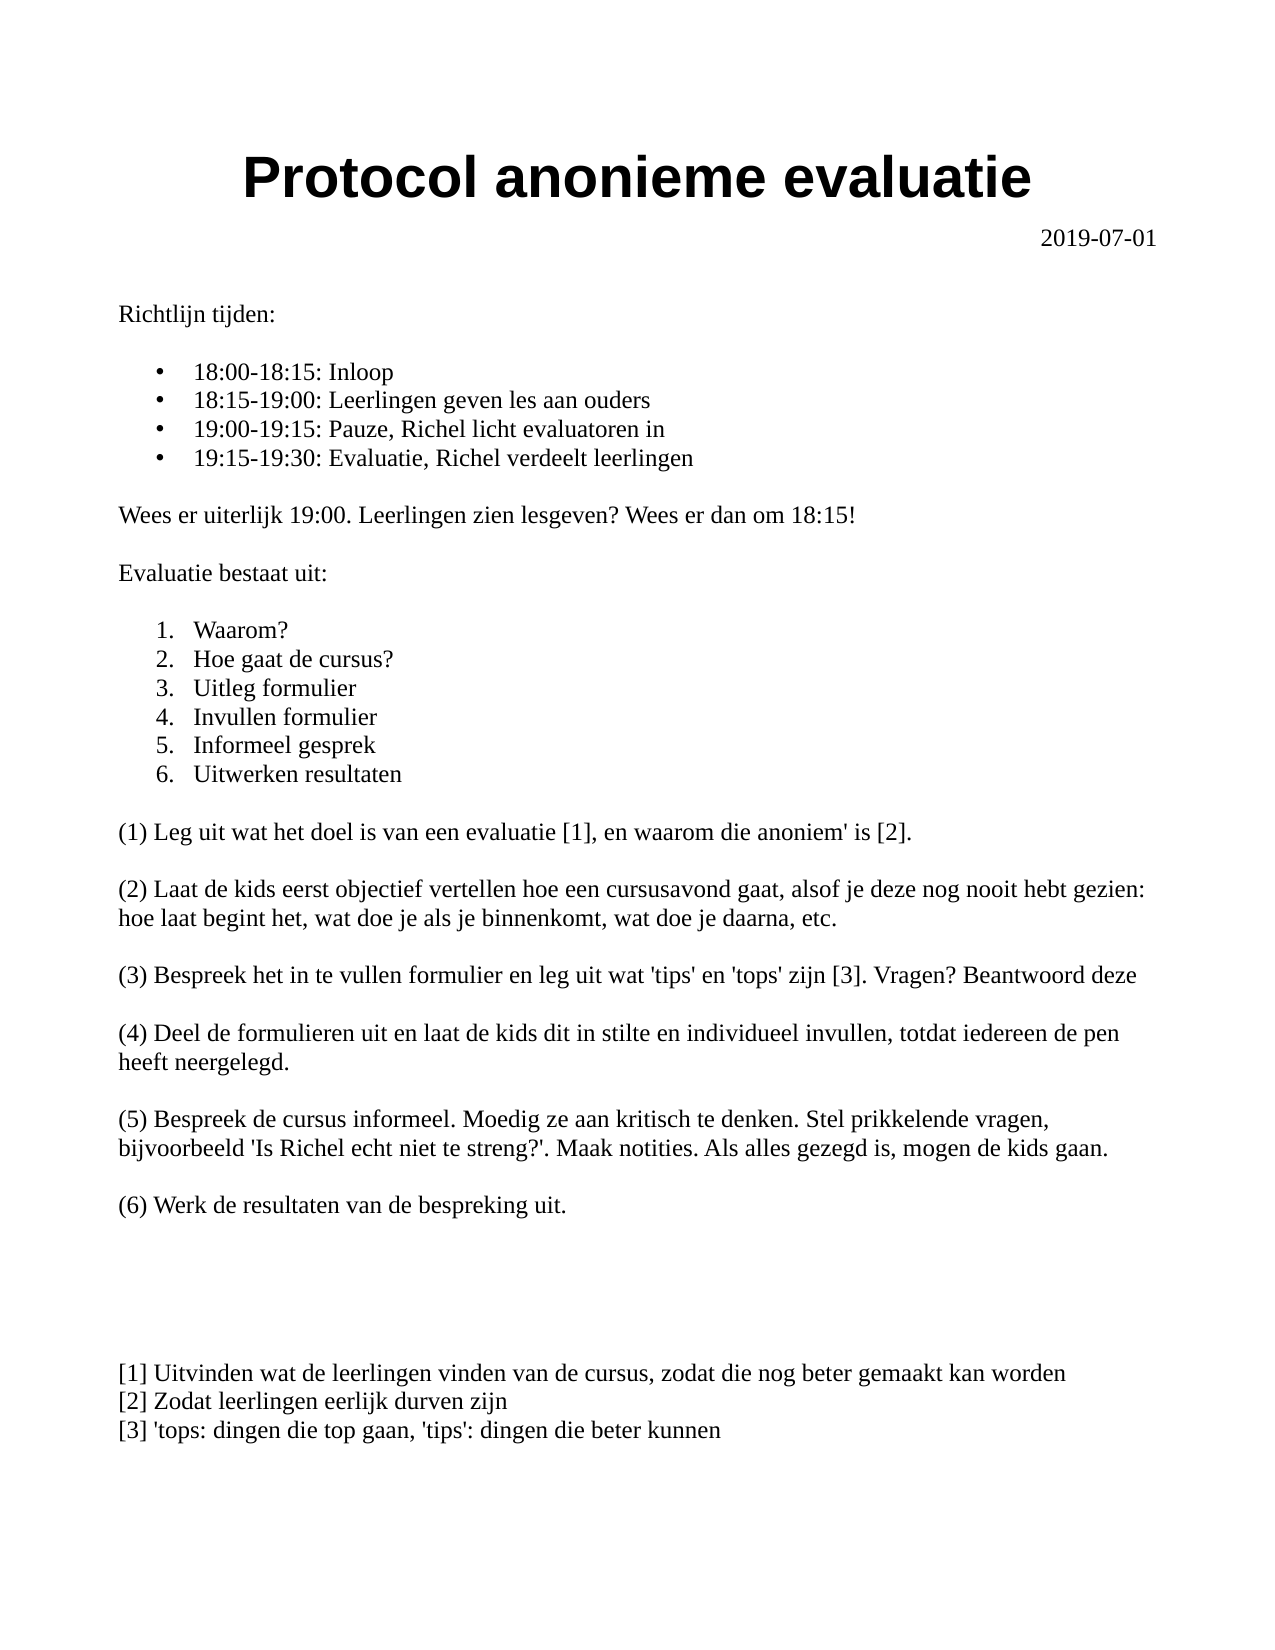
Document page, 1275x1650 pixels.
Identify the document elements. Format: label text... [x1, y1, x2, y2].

text Evaluatie bestaat uit: [118, 558, 1157, 587]
title Protocol anonieme evaluatie [118, 143, 1157, 210]
text (3) Bespreek het in te vullen formulier en leg uit wat 'tips' en 'tops' zijn [3]. Vragen? Beantwoord deze [118, 960, 1157, 989]
list Invullen formulier [156, 702, 1157, 730]
text [3] 'tops: dingen die top gaan, 'tips': dingen die beter kunnen [118, 1415, 1157, 1444]
text Richtlijn tijden: [118, 299, 1157, 328]
text (6) Werk de resultaten van de bespreking uit. [118, 1190, 1157, 1219]
list 19:15-19:30: Evaluatie, Richel verdeelt leerlingen [156, 443, 1157, 472]
list 18:15-19:00: Leerlingen geven les aan ouders [156, 385, 1157, 414]
list Uitleg formulier [156, 673, 1157, 702]
text (4) Deel de formulieren uit en laat de kids dit in stilte en individueel invullen, totdat iedereen de pen heeft neergelegd. [118, 1018, 1157, 1075]
list Uitwerken resultaten [156, 759, 1157, 788]
text [2] Zodat leerlingen eerlijk durven zijn [118, 1386, 1157, 1415]
text (1) Leg uit wat het doel is van een evaluatie [1], en waarom die anoniem' is [2]. [118, 817, 1157, 845]
list Waarom? [156, 615, 1157, 644]
text 2019-07-01 [118, 223, 1157, 251]
list 19:00-19:15: Pauze, Richel licht evaluatoren in [156, 414, 1157, 443]
text [1] Uitvinden wat de leerlingen vinden van de cursus, zodat die nog beter gemaakt kan worden [118, 1358, 1157, 1386]
text Wees er uiterlijk 19:00. Leerlingen zien lesgeven? Wees er dan om 18:15! [118, 500, 1157, 529]
list Hoe gaat de cursus? [156, 644, 1157, 673]
text (2) Laat de kids eerst objectief vertellen hoe een cursusavond gaat, alsof je deze nog nooit hebt gezien: hoe laat begint het, wat doe je als je binnenkomt, wat doe je daarna, etc. [118, 874, 1157, 932]
text (5) Bespreek de cursus informeel. Moedig ze aan kritisch te denken. Stel prikkelende vragen, bijvoorbeeld 'Is Richel echt niet te streng?'. Maak notities. Als alles gezegd is, mogen de kids gaan. [118, 1104, 1157, 1162]
list 18:00-18:15: Inloop [156, 357, 1157, 385]
list Informeel gesprek [156, 730, 1157, 759]
